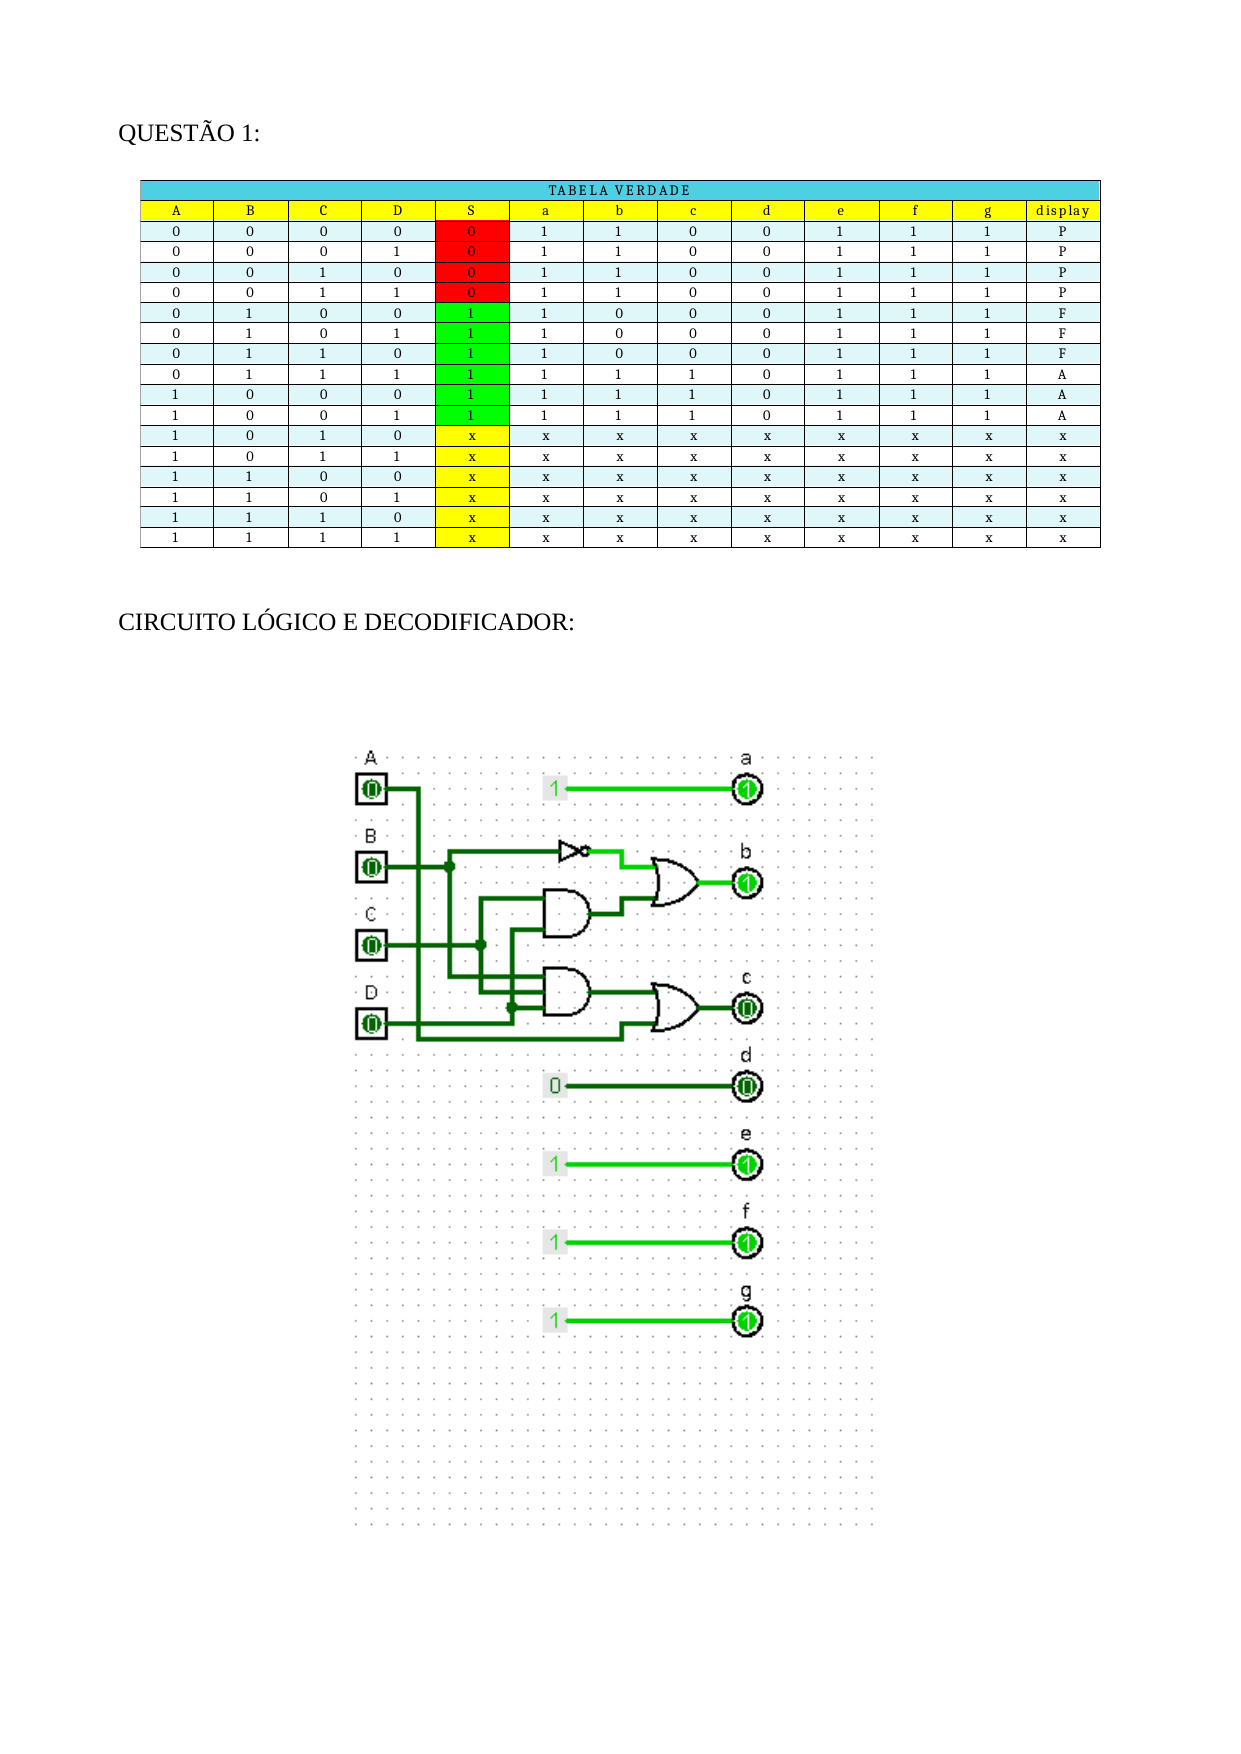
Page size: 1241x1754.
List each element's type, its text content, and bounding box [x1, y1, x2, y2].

picture [346, 744, 873, 1527]
text QUESTÃO 1: [118, 118, 1122, 147]
text CIRCUITO LÓGICO E DECODIFICADOR: [118, 607, 1122, 636]
